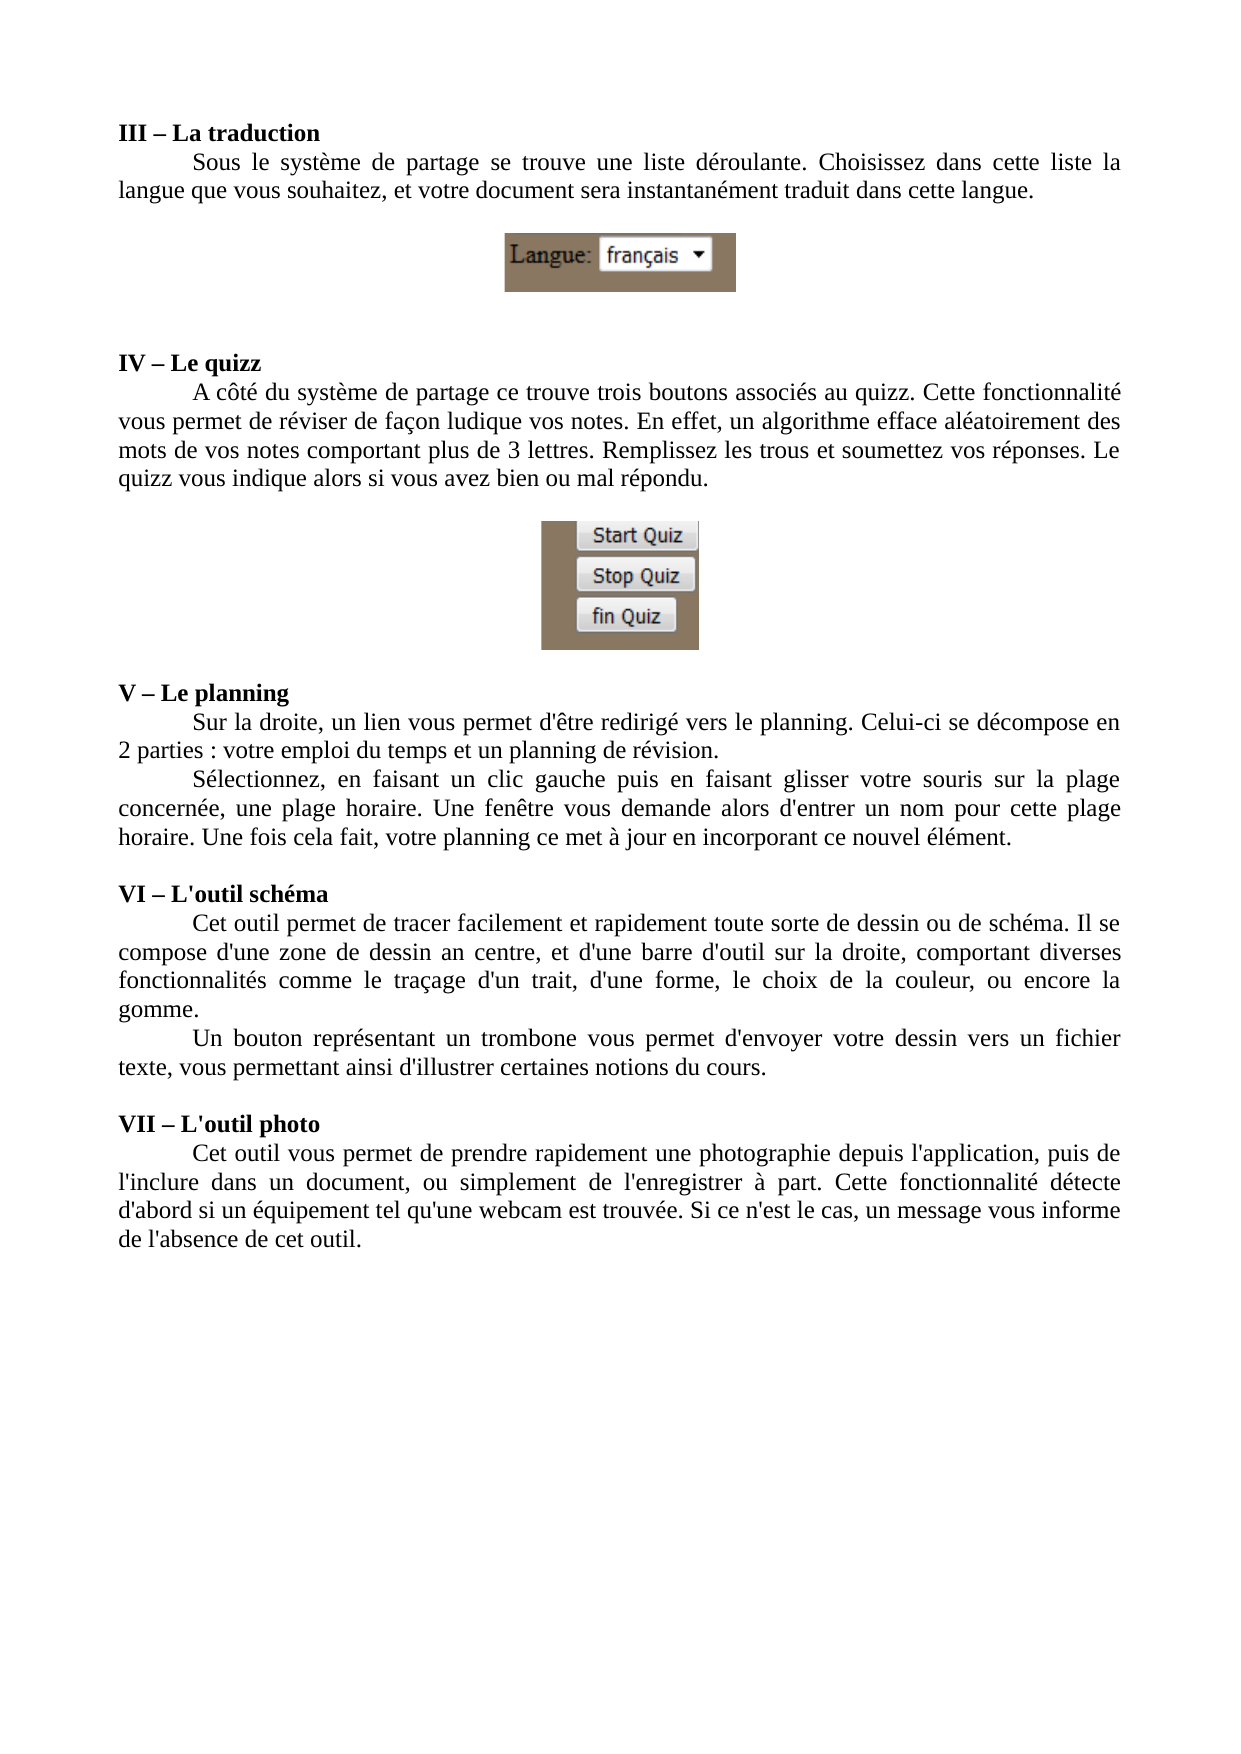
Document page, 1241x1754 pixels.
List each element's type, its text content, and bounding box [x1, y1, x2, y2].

text Cet outil permet de tracer facilement et rapidement toute sorte de dessin ou de schéma. Il se compose d'une zone de dessin an centre, et d'une barre d'outil sur la droite, comportant diverses fonctionnalités comme le traçage d'un trait, d'une forme, le choix de la couleur, ou encore la gomme. [118, 908, 1122, 1023]
text VI – L'outil schéma [118, 879, 1122, 908]
text Cet outil vous permet de prendre rapidement une photographie depuis l'application, puis de l'inclure dans un document, ou simplement de l'enregistrer à part. Cette fonctionnalité détecte d'abord si un équipement tel qu'une webcam est trouvée. Si ce n'est le cas, un message vous informe de l'absence de cet outil. [118, 1138, 1122, 1253]
text Sous le système de partage se trouve une liste déroulante. Choisissez dans cette liste la langue que vous souhaitez, et votre document sera instantanément traduit dans cette langue. [118, 147, 1122, 204]
text Sur la droite, un lien vous permet d'être redirigé vers le planning. Celui-ci se décompose en 2 parties : votre emploi du temps et un planning de révision. [118, 707, 1122, 764]
text III – La traduction [118, 118, 1122, 147]
text IV – Le quizz [118, 348, 1122, 377]
text VII – L'outil photo [118, 1109, 1122, 1138]
text V – Le planning [118, 678, 1122, 707]
text Sélectionnez, en faisant un clic gauche puis en faisant glisser votre souris sur la plage concernée, une plage horaire. Une fenêtre vous demande alors d'entrer un nom pour cette plage horaire. Une fois cela fait, votre planning ce met à jour en incorporant ce nouvel élément. [118, 764, 1122, 851]
text Un bouton représentant un trombone vous permet d'envoyer votre dessin vers un fichier texte, vous permettant ainsi d'illustrer certaines notions du cours. [118, 1023, 1122, 1081]
text A côté du système de partage ce trouve trois boutons associés au quizz. Cette fonctionnalité vous permet de réviser de façon ludique vos notes. En effet, un algorithme efface aléatoirement des mots de vos notes comportant plus de 3 lettres. Remplissez les trous et soumettez vos réponses. Le quizz vous indique alors si vous avez bien ou mal répondu. [118, 377, 1122, 492]
